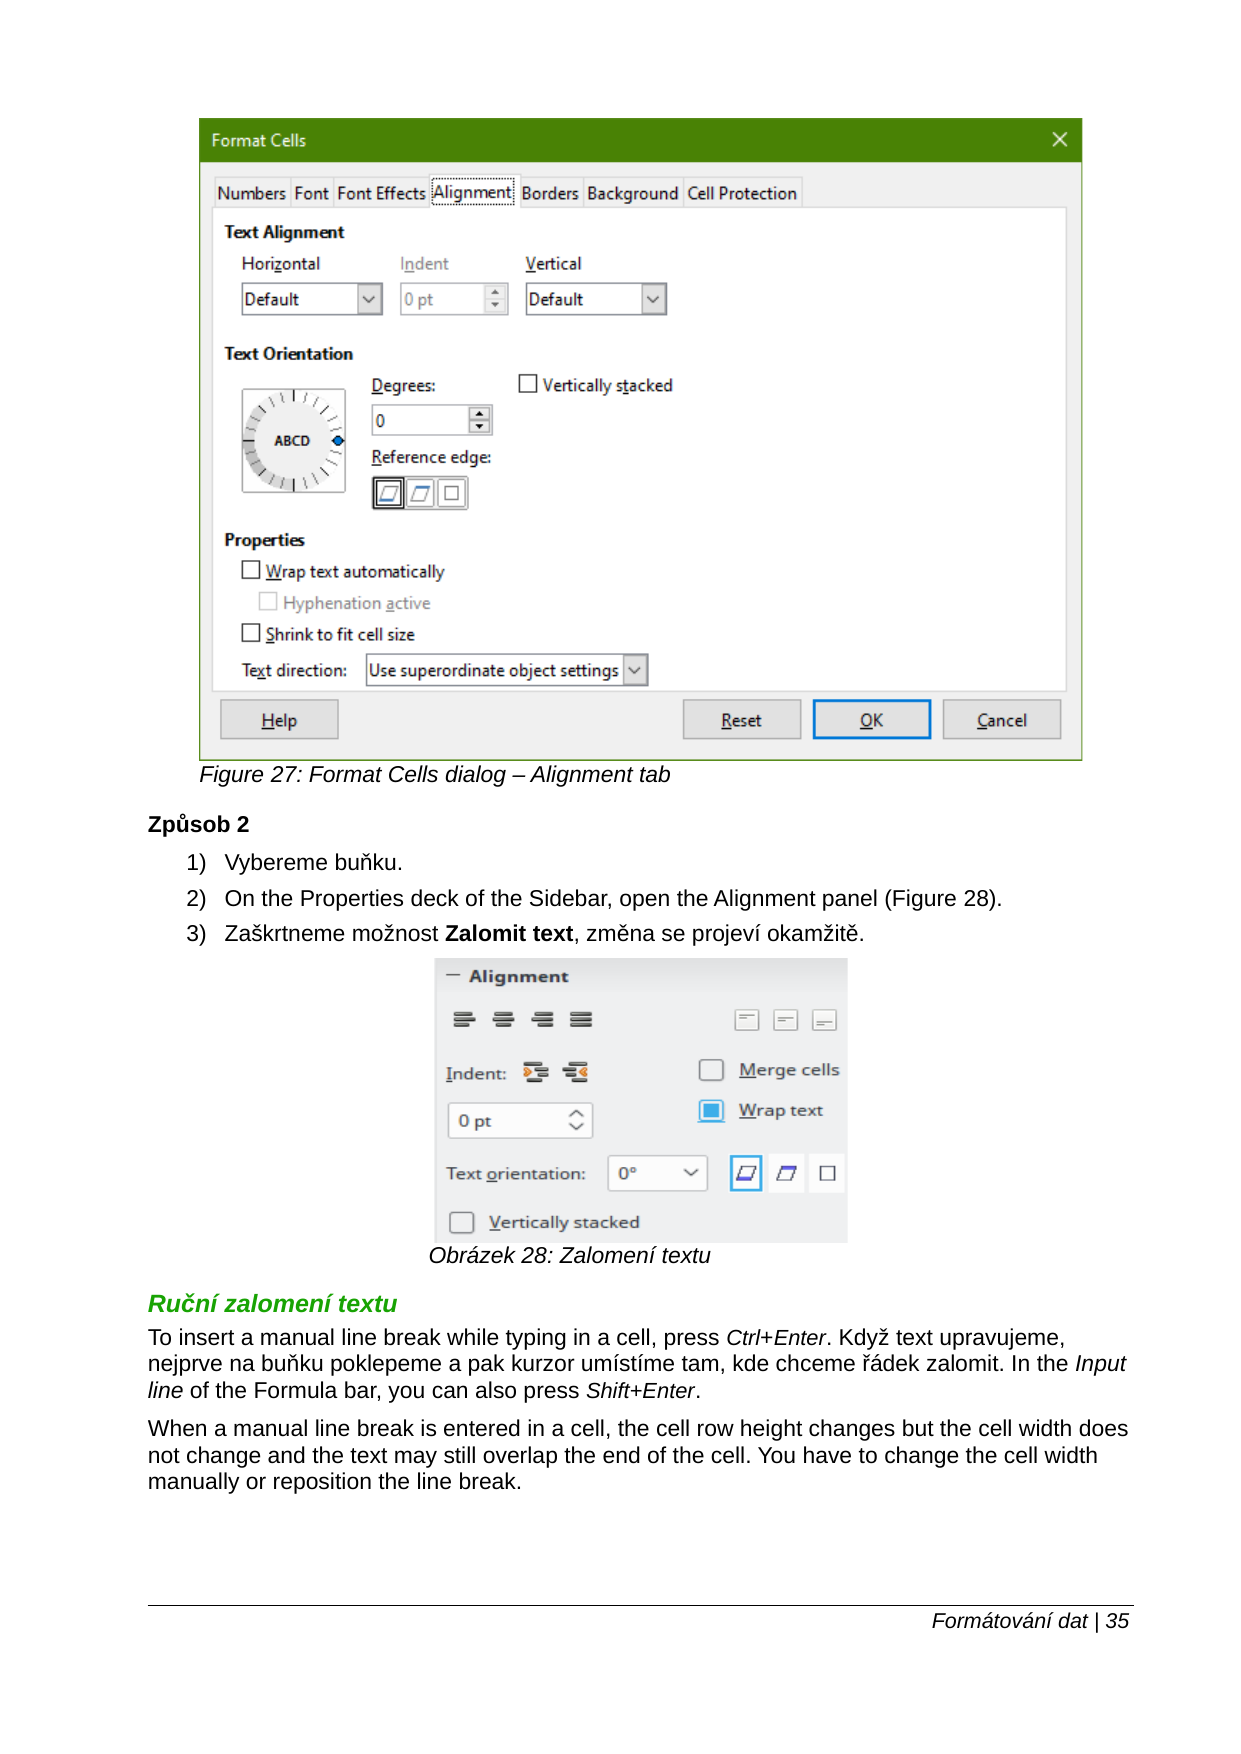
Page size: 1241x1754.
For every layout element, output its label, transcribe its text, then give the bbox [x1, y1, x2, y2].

text When a manual line break is entered in a cell, the cell row height changes but the cell width does not change and the text may still overlap the end of the cell. You have to change the cell width manually or reposition the line break. [148, 1415, 1134, 1494]
list On the Properties deck of the Sidebar, open the Alignment panel (Figure 28). [207, 884, 1134, 911]
text Způsob 2 [148, 811, 1134, 837]
text Obrázek 28: Zalomení textu [428, 958, 853, 1268]
subtitle Ruční zalomení textu [148, 1289, 1134, 1318]
picture [434, 958, 848, 1243]
picture [199, 118, 1083, 761]
text Figure 27: Format Cells dialog – Alignment tab [199, 761, 1082, 787]
list Vybereme buňku. [207, 849, 1134, 876]
text To insert a manual line break while typing in a cell, press Ctrl+Enter. Když text upravujeme, nejprve na buňku poklepeme a pak kurzor umístíme tam, kde chceme řádek zalomit. In the Input line of the Formula bar, you can also press Shift+Enter. [148, 1324, 1134, 1403]
list Zaškrtneme možnost Zalomit text, změna se projeví okamžitě. [207, 920, 1134, 946]
